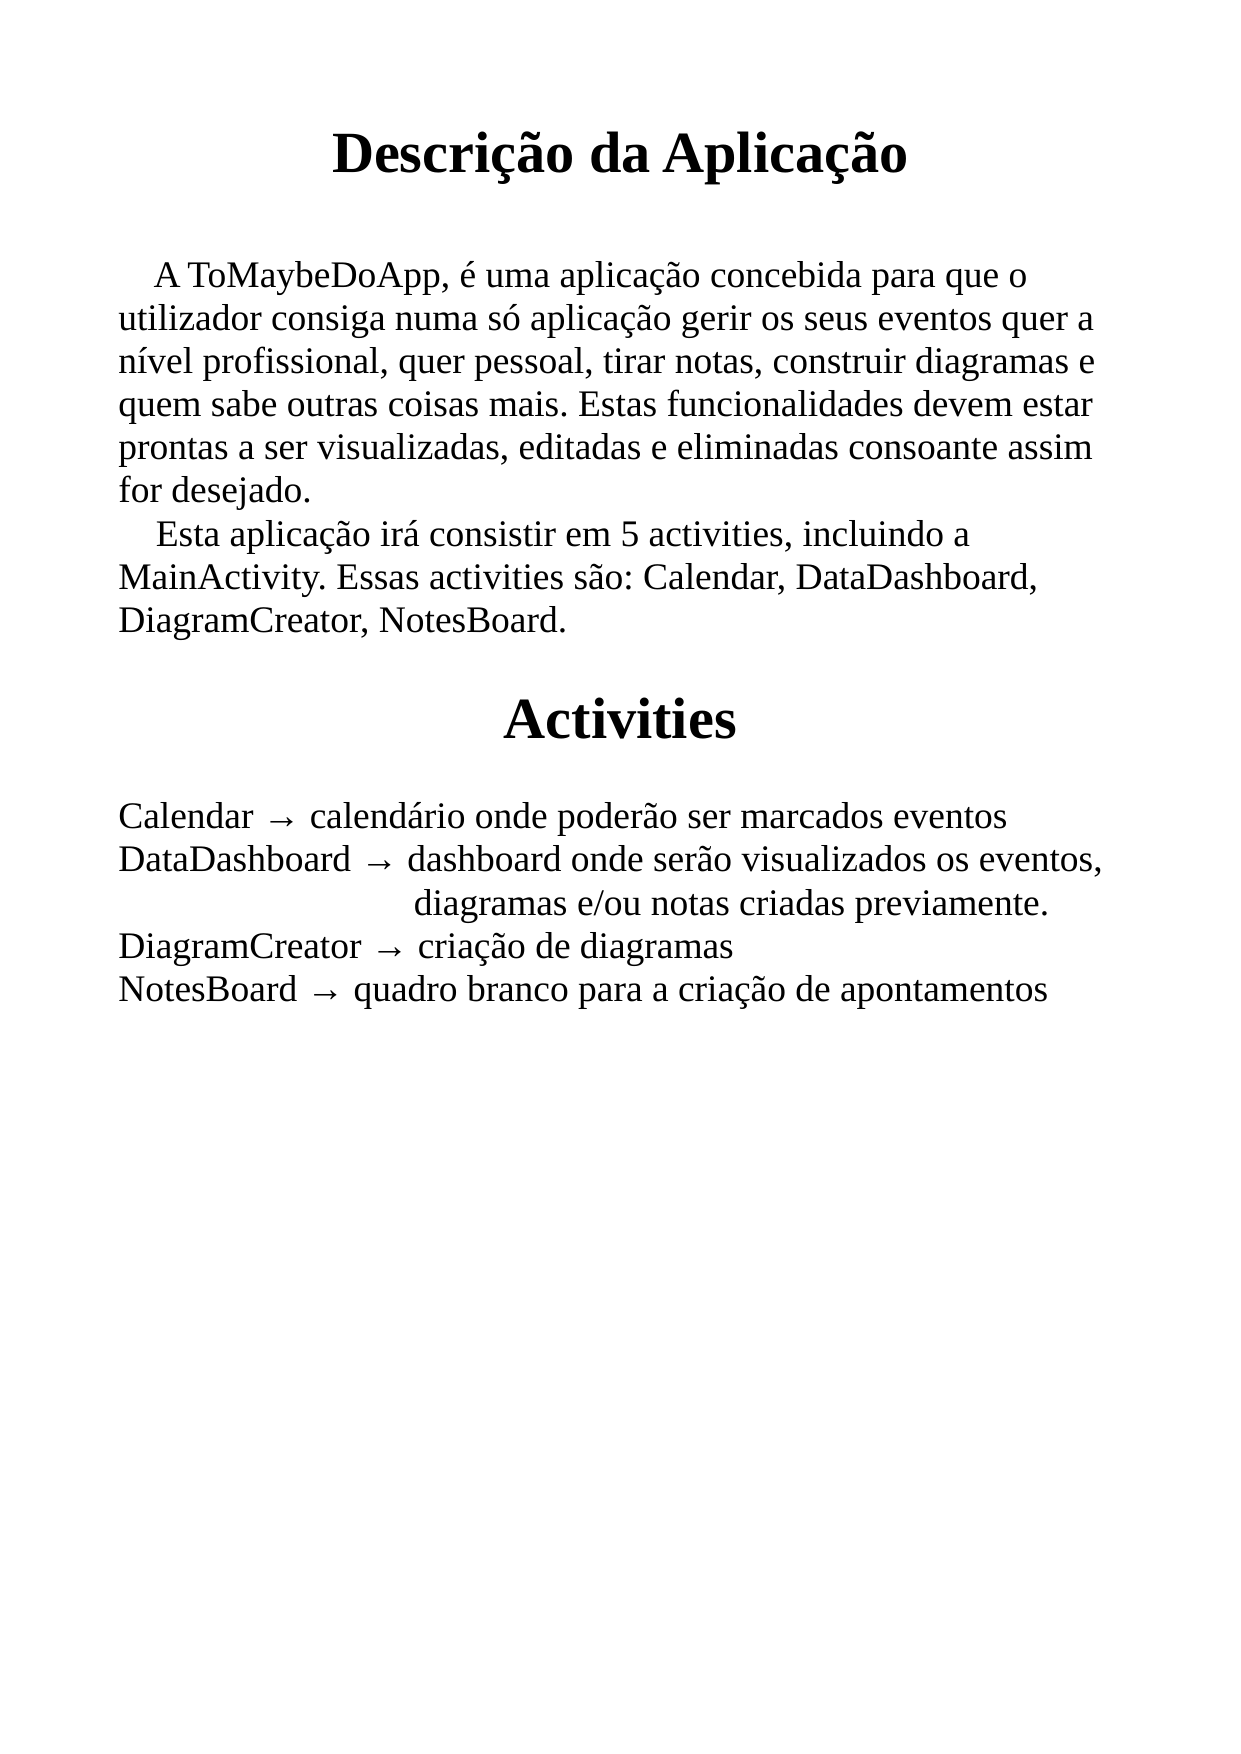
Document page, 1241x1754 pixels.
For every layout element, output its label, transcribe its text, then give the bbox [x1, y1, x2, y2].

text Calendar → calendário onde poderão ser marcados eventos [118, 794, 1122, 837]
text Descrição da Aplicação [118, 118, 1122, 185]
text DataDashboard → dashboard onde serão visualizados os eventos, diagramas e/ou notas criadas previamente. [118, 837, 1122, 923]
text A ToMaybeDoApp, é uma aplicação concebida para que o utilizador consiga numa só aplicação gerir os seus eventos quer a nível profissional, quer pessoal, tirar notas, construir diagramas e quem sabe outras coisas mais. Estas funcionalidades devem estar prontas a ser visualizadas, editadas e eliminadas consoante assim for desejado. [118, 252, 1122, 511]
text NotesBoard → quadro branco para a criação de apontamentos [118, 966, 1122, 1009]
text Esta aplicação irá consistir em 5 activities, incluindo a MainActivity. Essas activities são: Calendar, DataDashboard, DiagramCreator, NotesBoard. [118, 511, 1122, 640]
text Activities [118, 683, 1122, 751]
text DiagramCreator → criação de diagramas [118, 923, 1122, 966]
